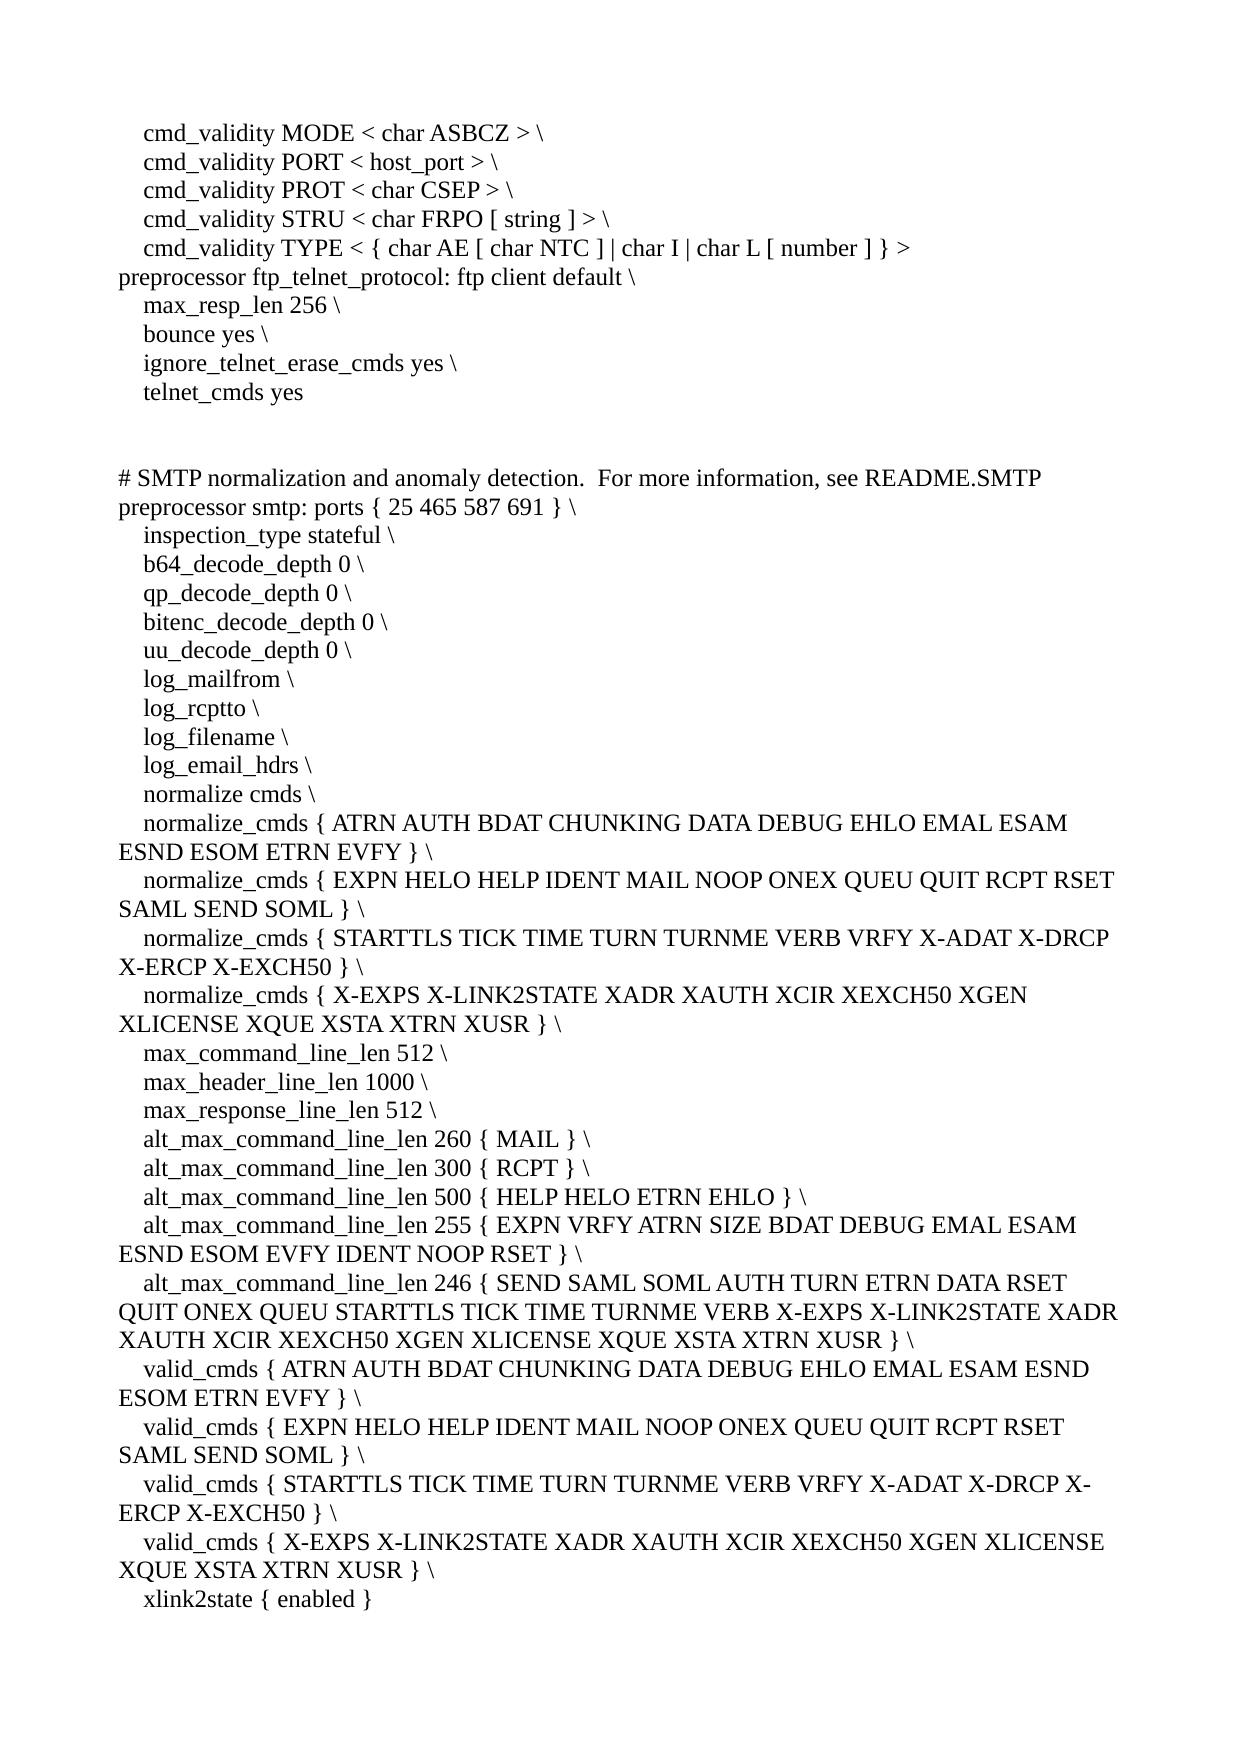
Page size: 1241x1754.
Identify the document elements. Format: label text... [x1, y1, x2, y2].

text cmd_validity PORT < host_port > \ [118, 147, 1122, 176]
text log_filename \ [118, 722, 1122, 751]
text xlink2state { enabled } [118, 1584, 1122, 1613]
text inspection_type stateful \ [118, 521, 1122, 549]
text b64_decode_depth 0 \ [118, 549, 1122, 578]
text telnet_cmds yes [118, 377, 1122, 406]
text log_email_hdrs \ [118, 751, 1122, 779]
text valid_cmds { EXPN HELO HELP IDENT MAIL NOOP ONEX QUEU QUIT RCPT RSET SAML SEND SOML } \ [118, 1412, 1122, 1469]
text qp_decode_depth 0 \ [118, 578, 1122, 607]
text valid_cmds { X-EXPS X-LINK2STATE XADR XAUTH XCIR XEXCH50 XGEN XLICENSE XQUE XSTA XTRN XUSR } \ [118, 1527, 1122, 1584]
text alt_max_command_line_len 246 { SEND SAML SOML AUTH TURN ETRN DATA RSET QUIT ONEX QUEU STARTTLS TICK TIME TURNME VERB X-EXPS X-LINK2STATE XADR XAUTH XCIR XEXCH50 XGEN XLICENSE XQUE XSTA XTRN XUSR } \ [118, 1268, 1122, 1354]
text alt_max_command_line_len 255 { EXPN VRFY ATRN SIZE BDAT DEBUG EMAL ESAM ESND ESOM EVFY IDENT NOOP RSET } \ [118, 1211, 1122, 1268]
text preprocessor smtp: ports { 25 465 587 691 } \ [118, 492, 1122, 521]
text normalize_cmds { STARTTLS TICK TIME TURN TURNME VERB VRFY X-ADAT X-DRCP X-ERCP X-EXCH50 } \ [118, 923, 1122, 981]
text cmd_validity MODE < char ASBCZ > \ [118, 118, 1122, 147]
text # SMTP normalization and anomaly detection. For more information, see README.SMTP [118, 463, 1122, 492]
text max_header_line_len 1000 \ [118, 1067, 1122, 1096]
text max_response_line_len 512 \ [118, 1096, 1122, 1124]
text log_rcptto \ [118, 693, 1122, 722]
text valid_cmds { STARTTLS TICK TIME TURN TURNME VERB VRFY X-ADAT X-DRCP X-ERCP X-EXCH50 } \ [118, 1469, 1122, 1527]
text cmd_validity PROT < char CSEP > \ [118, 176, 1122, 204]
text uu_decode_depth 0 \ [118, 636, 1122, 664]
text normalize_cmds { ATRN AUTH BDAT CHUNKING DATA DEBUG EHLO EMAL ESAM ESND ESOM ETRN EVFY } \ [118, 808, 1122, 866]
text alt_max_command_line_len 260 { MAIL } \ [118, 1124, 1122, 1153]
text log_mailfrom \ [118, 664, 1122, 693]
text alt_max_command_line_len 500 { HELP HELO ETRN EHLO } \ [118, 1182, 1122, 1211]
text cmd_validity STRU < char FRPO [ string ] > \ [118, 204, 1122, 233]
text bounce yes \ [118, 319, 1122, 348]
text bitenc_decode_depth 0 \ [118, 607, 1122, 636]
text cmd_validity TYPE < { char AE [ char NTC ] | char I | char L [ number ] } > [118, 233, 1122, 262]
text normalize cmds \ [118, 779, 1122, 808]
text preprocessor ftp_telnet_protocol: ftp client default \ [118, 262, 1122, 291]
text alt_max_command_line_len 300 { RCPT } \ [118, 1153, 1122, 1182]
text ignore_telnet_erase_cmds yes \ [118, 348, 1122, 377]
text normalize_cmds { EXPN HELO HELP IDENT MAIL NOOP ONEX QUEU QUIT RCPT RSET SAML SEND SOML } \ [118, 866, 1122, 923]
text max_command_line_len 512 \ [118, 1038, 1122, 1067]
text normalize_cmds { X-EXPS X-LINK2STATE XADR XAUTH XCIR XEXCH50 XGEN XLICENSE XQUE XSTA XTRN XUSR } \ [118, 981, 1122, 1038]
text valid_cmds { ATRN AUTH BDAT CHUNKING DATA DEBUG EHLO EMAL ESAM ESND ESOM ETRN EVFY } \ [118, 1354, 1122, 1412]
text max_resp_len 256 \ [118, 291, 1122, 319]
